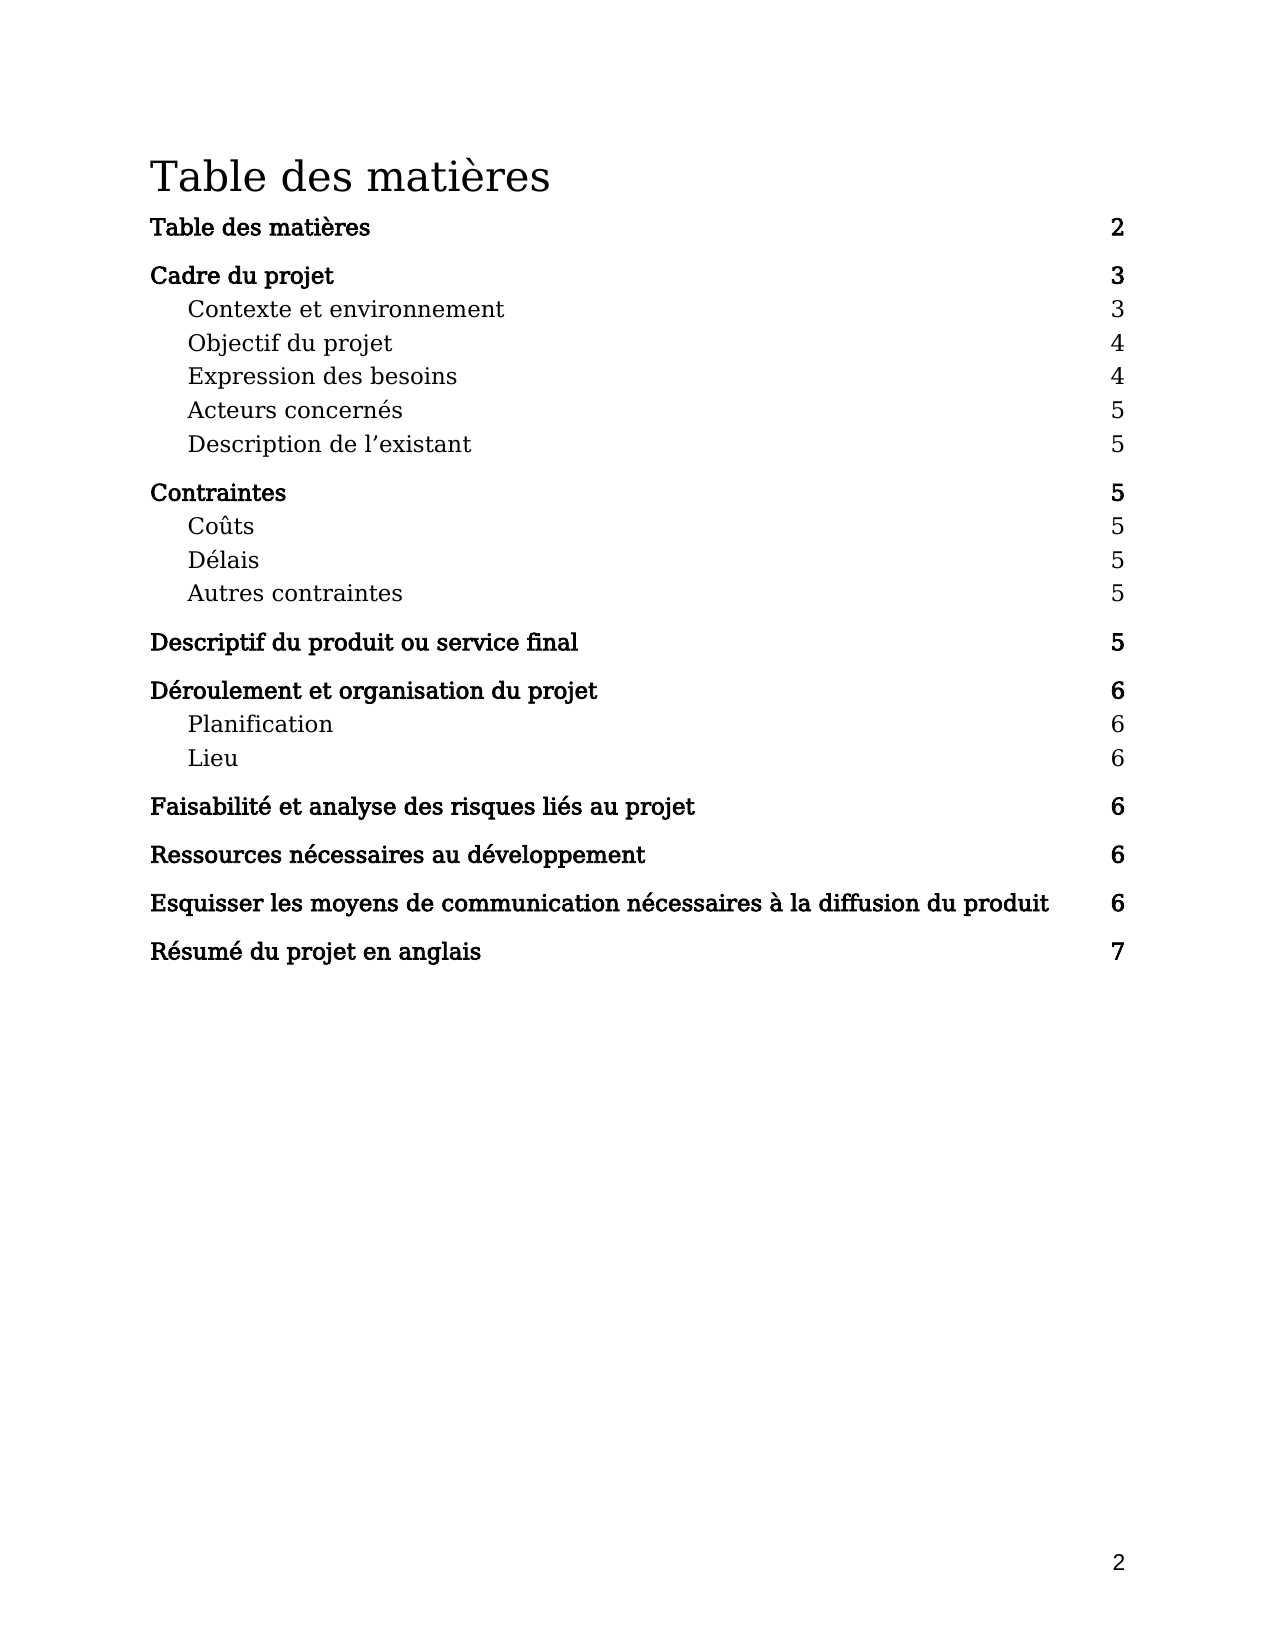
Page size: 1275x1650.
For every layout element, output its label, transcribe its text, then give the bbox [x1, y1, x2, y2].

text Faisabilité et analyse des risques liés au projet 6 [150, 792, 1125, 819]
text Ressources nécessaires au développement 6 [150, 840, 1125, 867]
text Expression des besoins 4 [187, 362, 1125, 389]
text Acteurs concernés 5 [187, 396, 1125, 423]
text Esquisser les moyens de communication nécessaires à la diffusion du produit 6 [150, 888, 1125, 916]
text Déroulement et organisation du projet 6 [150, 676, 1125, 703]
text Coûts 5 [187, 512, 1125, 539]
text Descriptif du produit ou service final 5 [150, 627, 1125, 655]
text Contraintes 5 [150, 478, 1125, 505]
text Cadre du projet 3 [150, 261, 1125, 288]
text Planification 6 [187, 709, 1125, 737]
text Délais 5 [187, 545, 1125, 573]
text Description de l’existant 5 [187, 429, 1125, 457]
text Table des matières 2 [150, 212, 1125, 240]
text Lieu 6 [187, 743, 1125, 771]
text Contexte et environnement 3 [187, 294, 1125, 322]
subtitle Table des matières [150, 150, 1125, 200]
text Autres contraintes 5 [187, 579, 1125, 607]
text Objectif du projet 4 [187, 328, 1125, 356]
text Résumé du projet en anglais 7 [150, 937, 1125, 964]
